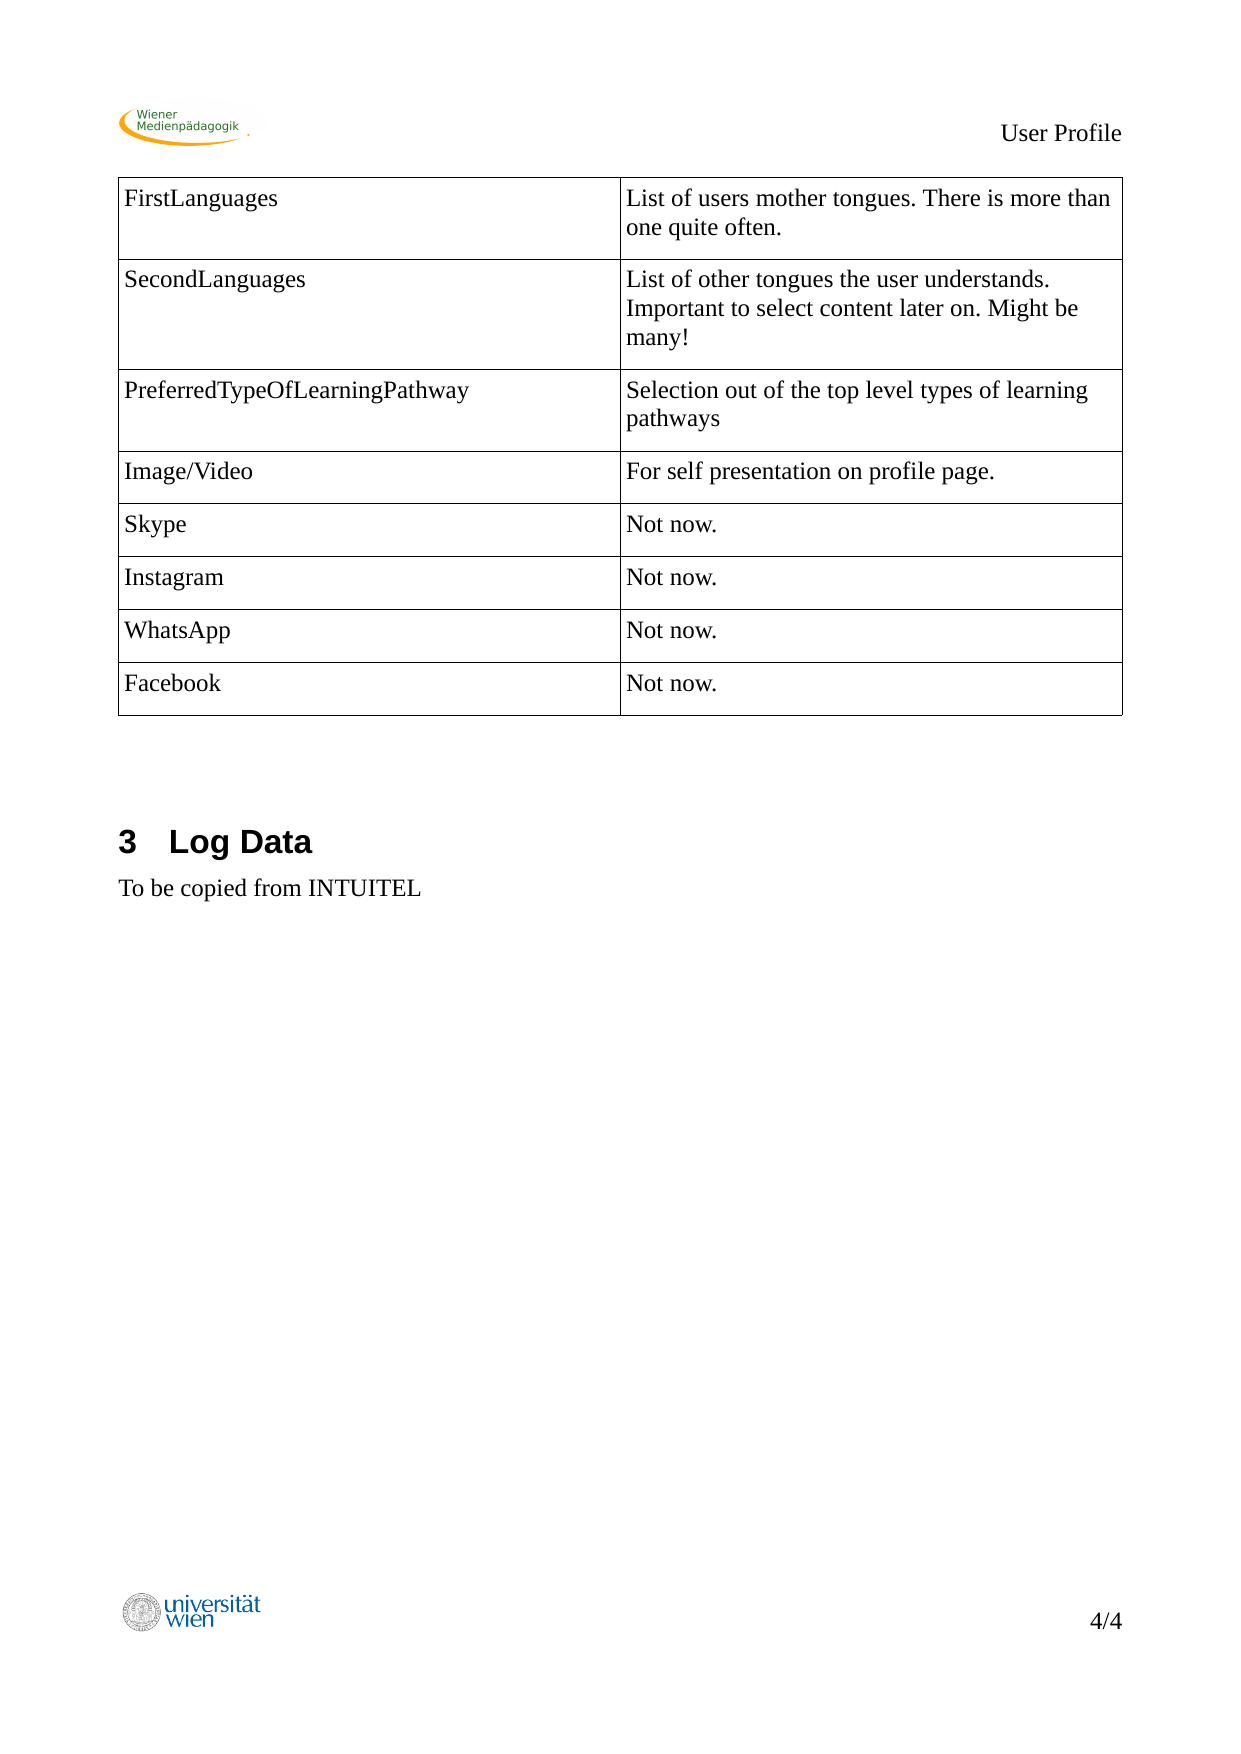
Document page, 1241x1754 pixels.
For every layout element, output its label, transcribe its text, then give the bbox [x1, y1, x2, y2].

table_cell Not now. [621, 610, 1122, 662]
table_cell Facebook [119, 663, 620, 714]
table_cell Instagram [119, 557, 620, 609]
table_cell Skype [119, 504, 620, 556]
table_cell FirstLanguages [119, 178, 620, 259]
subtitle Log Data [118, 822, 1122, 861]
table_cell List of users mother tongues. There is more than one quite often. [621, 178, 1122, 259]
table_cell Image/Video [119, 452, 620, 503]
table_cell For self presentation on profile page. [621, 452, 1122, 503]
table_cell WhatsApp [119, 610, 620, 662]
table_cell SecondLanguages [119, 260, 620, 369]
picture [121, 1591, 262, 1633]
picture [119, 98, 269, 146]
table_cell Selection out of the top level types of learning pathways [621, 370, 1122, 451]
table_cell Not now. [621, 663, 1122, 714]
text To be copied from INTUITEL [118, 873, 1122, 902]
table_cell Not now. [621, 504, 1122, 556]
table_cell List of other tongues the user understands. Important to select content later on. Might be many! [621, 260, 1122, 369]
table_cell PreferredTypeOfLearningPathway [119, 370, 620, 451]
table_cell Not now. [621, 557, 1122, 609]
